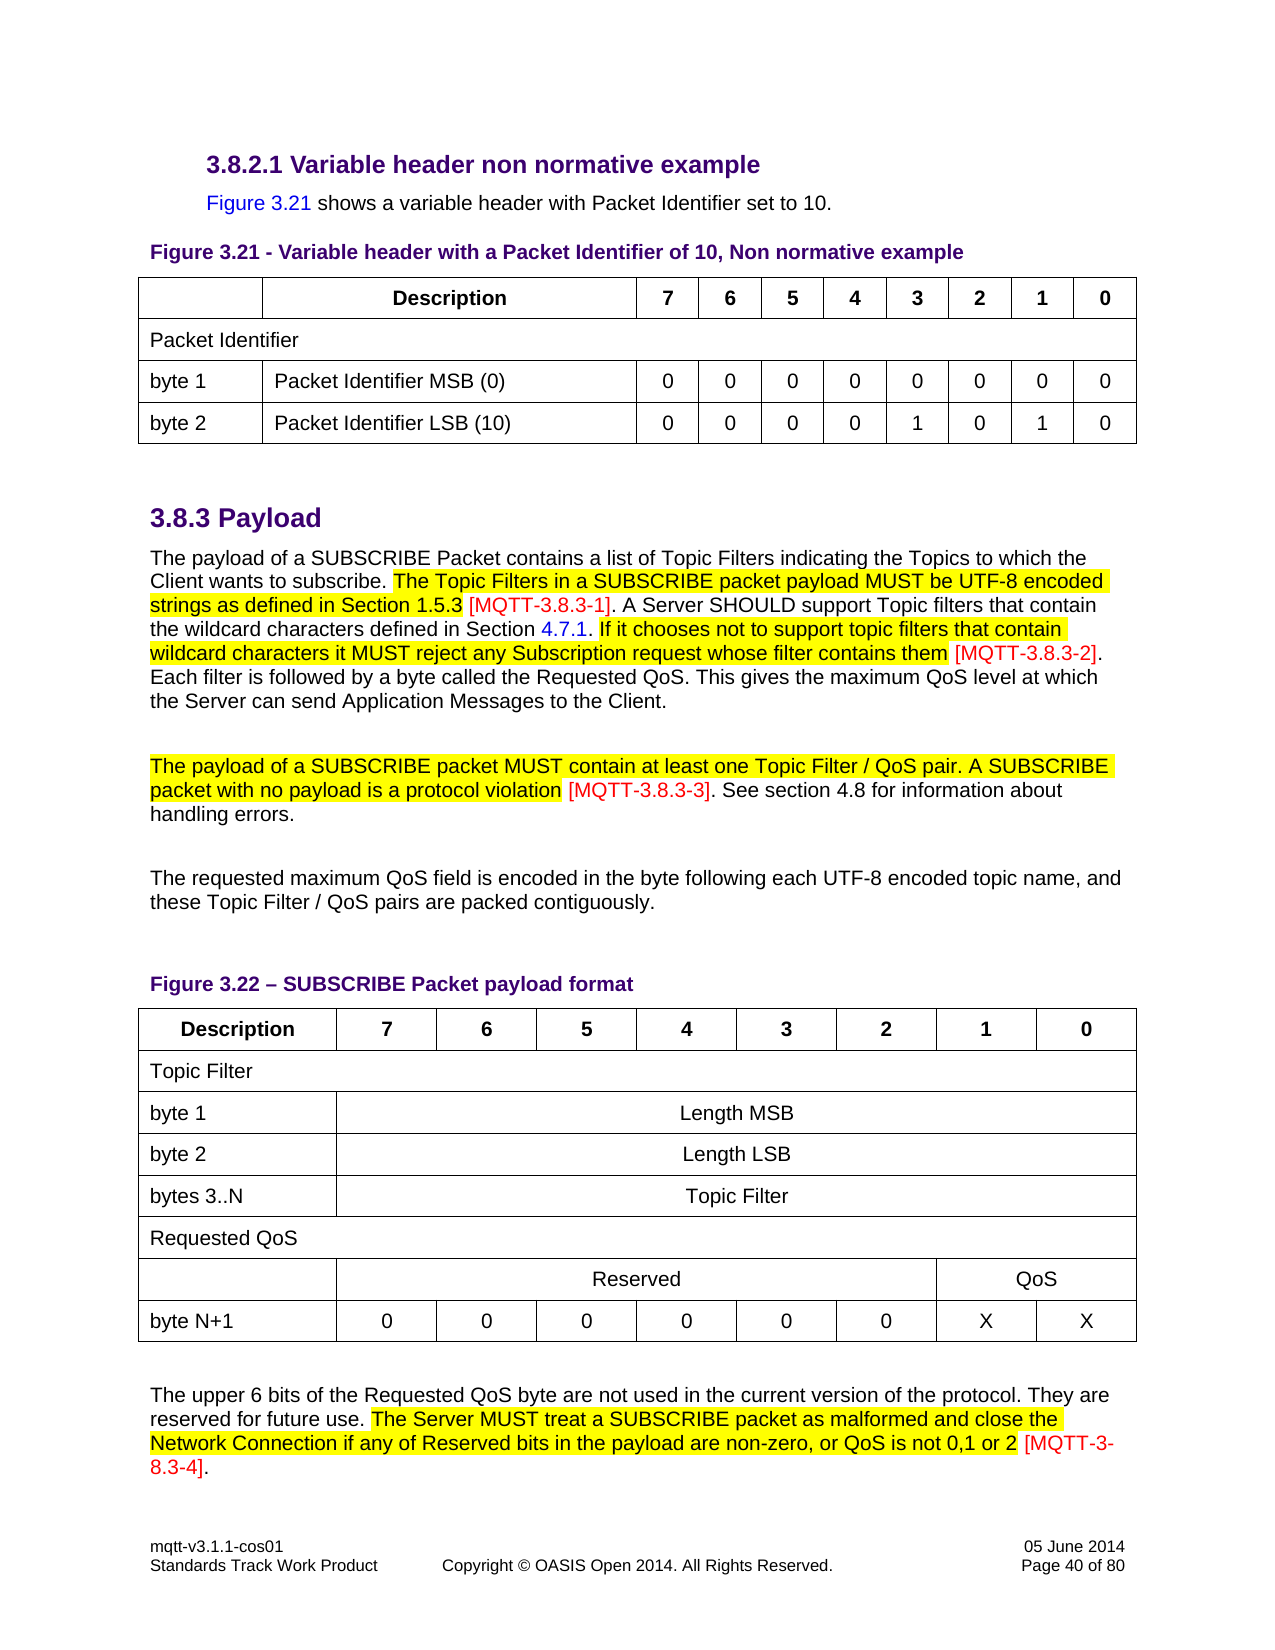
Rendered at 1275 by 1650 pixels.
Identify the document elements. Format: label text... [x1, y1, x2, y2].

table_header 1 [1012, 278, 1073, 318]
table_cell byte 1 [139, 1092, 336, 1133]
text The upper 6 bits of the Requested QoS byte are not used in the current version of the protocol. They are reserved for future use. The Server MUST treat a SUBSCRIBE packet as malformed and close the Network Connection if any of Reserved bits in the payload are non-zero, or QoS is not 0,1 or 2 [MQTT-3-8.3-4]. [150, 1383, 1125, 1479]
table_cell 0 [637, 403, 698, 443]
table_cell [139, 1259, 336, 1299]
table_header [139, 278, 262, 318]
table_cell byte 1 [139, 361, 262, 402]
table_cell 0 [837, 1301, 936, 1341]
table_cell Reserved [337, 1259, 936, 1299]
table_cell 0 [824, 361, 886, 402]
table_cell bytes 3..N [139, 1176, 336, 1216]
table_header 4 [637, 1009, 736, 1049]
table_cell 0 [637, 361, 698, 402]
table_cell 0 [1074, 361, 1136, 402]
table_cell byte N+1 [139, 1301, 336, 1341]
table_cell X [1037, 1301, 1136, 1341]
table_cell Length MSB [337, 1092, 1136, 1133]
table_cell Topic Filter [139, 1051, 1136, 1091]
table_cell Packet Identifier LSB (10) [263, 403, 636, 443]
table_cell 0 [699, 403, 761, 443]
table_cell byte 2 [139, 1134, 336, 1174]
table_cell 0 [824, 403, 886, 443]
table_header 1 [937, 1009, 1036, 1049]
table_cell 0 [949, 361, 1011, 402]
table_cell 0 [437, 1301, 536, 1341]
table_header 3 [737, 1009, 836, 1049]
table_header 7 [337, 1009, 436, 1049]
text Figure 3.21 shows a variable header with Packet Identifier set to 10. [206, 191, 1125, 215]
table_cell Packet Identifier [139, 319, 1136, 360]
table_header 2 [837, 1009, 936, 1049]
table_cell 0 [949, 403, 1011, 443]
table_cell 0 [1074, 403, 1136, 443]
table_header Description [263, 278, 636, 318]
table_header 0 [1037, 1009, 1136, 1049]
text The requested maximum QoS field is encoded in the byte following each UTF-8 encoded topic name, and these Topic Filter / QoS pairs are packed contiguously. [150, 866, 1125, 914]
table_header 2 [949, 278, 1011, 318]
table_header 6 [699, 278, 761, 318]
table_cell X [937, 1301, 1036, 1341]
table_cell 0 [337, 1301, 436, 1341]
table_cell Topic Filter [337, 1176, 1136, 1216]
table_header 6 [437, 1009, 536, 1049]
table_cell 0 [537, 1301, 636, 1341]
subtitle Payload [150, 502, 1125, 533]
subtitle Variable header non normative example [206, 150, 1125, 179]
table_cell 0 [737, 1301, 836, 1341]
table_cell 0 [699, 361, 761, 402]
table_cell Packet Identifier MSB (0) [263, 361, 636, 402]
table_cell byte 2 [139, 403, 262, 443]
table_header 7 [637, 278, 698, 318]
table_header 3 [887, 278, 948, 318]
subtitle Figure 3.22 – SUBSCRIBE Packet payload format [150, 971, 1125, 995]
table_cell 0 [762, 361, 823, 402]
table_cell 1 [887, 403, 948, 443]
table_cell Requested QoS [139, 1217, 1136, 1258]
table_cell 0 [637, 1301, 736, 1341]
table_header Description [139, 1009, 336, 1049]
table_cell Length LSB [337, 1134, 1136, 1174]
table_header 4 [824, 278, 886, 318]
table_cell 0 [887, 361, 948, 402]
text The payload of a SUBSCRIBE Packet contains a list of Topic Filters indicating the Topics to which the Client wants to subscribe. The Topic Filters in a SUBSCRIBE packet payload MUST be UTF-8 encoded strings as defined in Section 1.5.3 [MQTT-3.8.3-1]. A Server SHOULD support Topic filters that contain the wildcard characters defined in Section 4.7.1. If it chooses not to support topic filters that contain wildcard characters it MUST reject any Subscription request whose filter contains them [MQTT-3.8.3-2]. Each filter is followed by a byte called the Requested QoS. This gives the maximum QoS level at which the Server can send Application Messages to the Client. [150, 545, 1125, 713]
table_header 5 [762, 278, 823, 318]
table_header 0 [1074, 278, 1136, 318]
table_cell QoS [937, 1259, 1136, 1299]
table_cell 0 [762, 403, 823, 443]
table_cell 1 [1012, 403, 1073, 443]
subtitle Figure 3.21 - Variable header with a Packet Identifier of 10, Non normative example [150, 240, 1125, 264]
table_cell 0 [1012, 361, 1073, 402]
text The payload of a SUBSCRIBE packet MUST contain at least one Topic Filter / QoS pair. A SUBSCRIBE packet with no payload is a protocol violation [MQTT-3.8.3-3]. See section 4.8 for information about handling errors. [150, 754, 1125, 826]
table_header 5 [537, 1009, 636, 1049]
